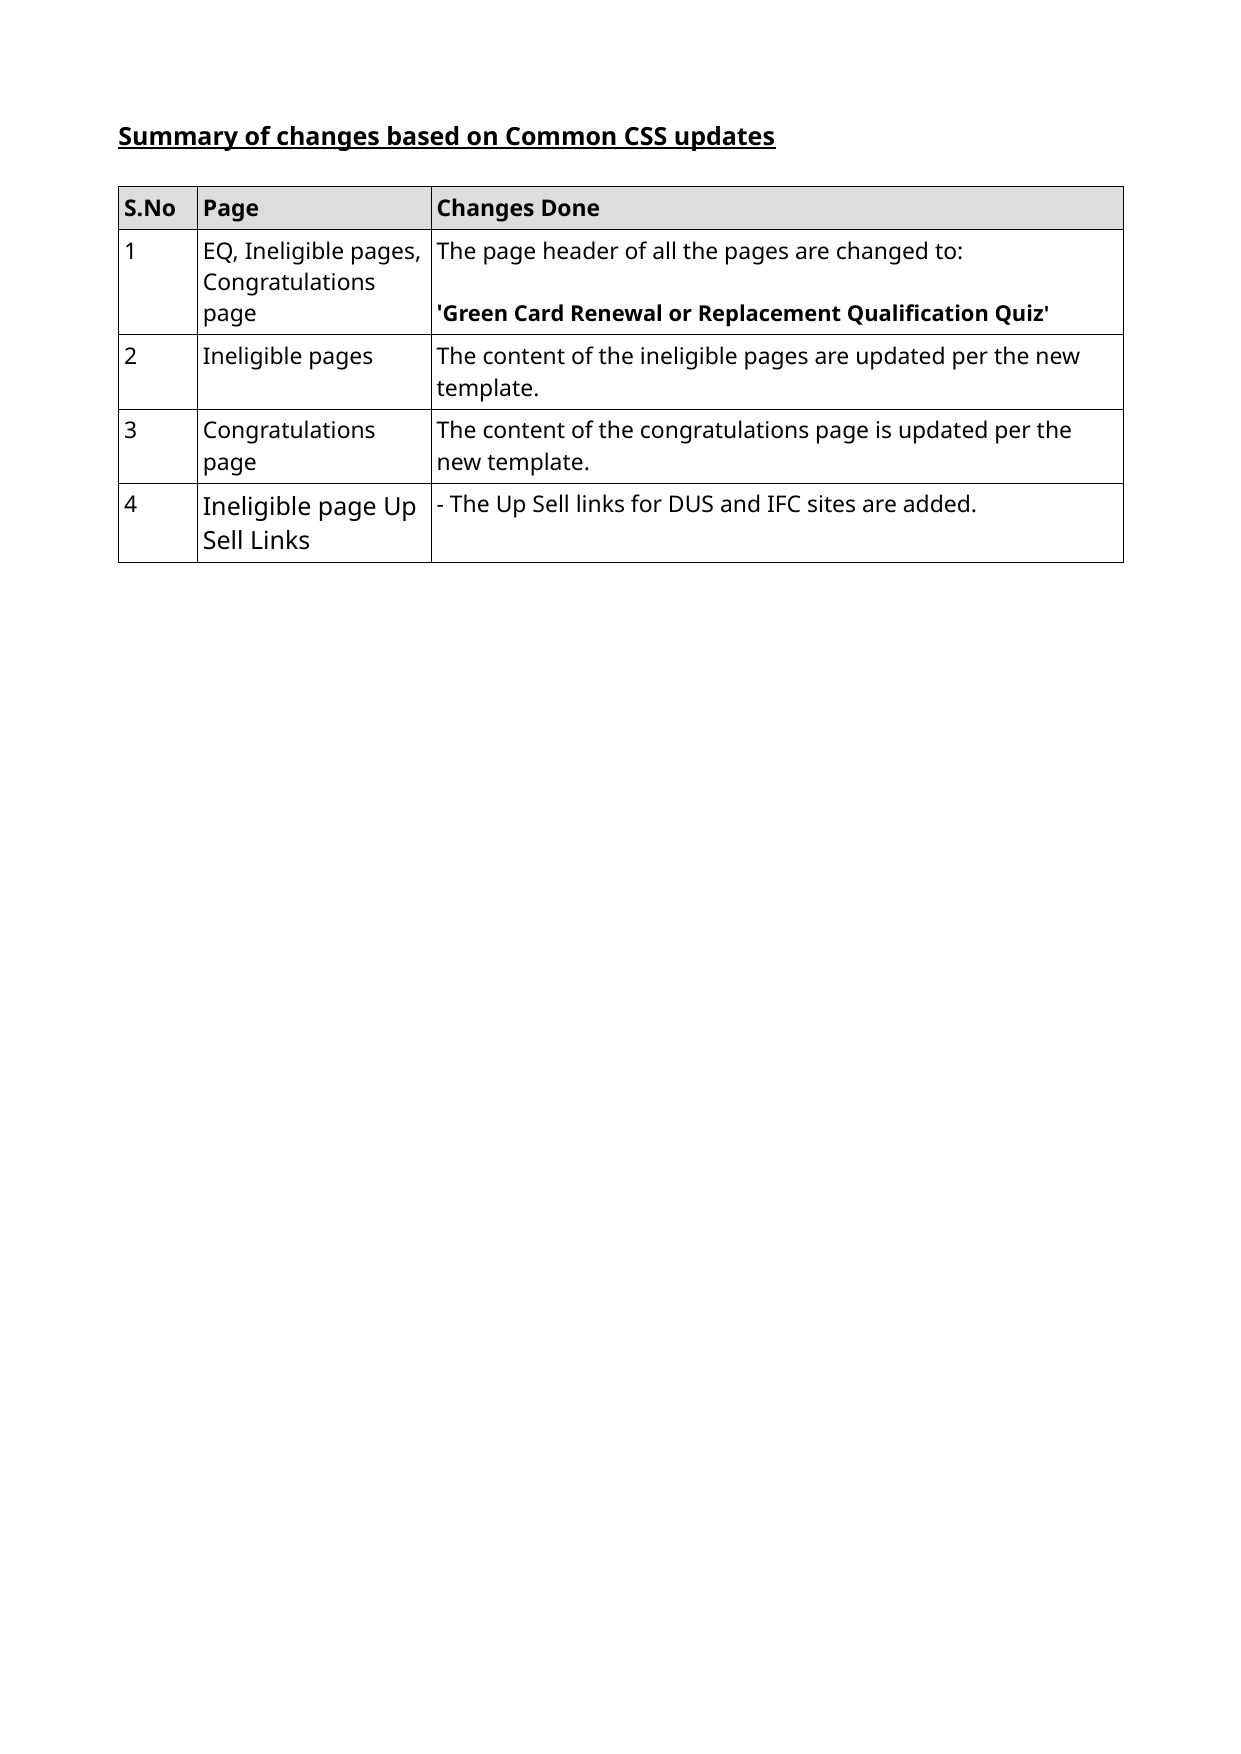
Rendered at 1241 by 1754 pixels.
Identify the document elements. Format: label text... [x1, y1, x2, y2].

table_cell 1 [119, 230, 197, 334]
table_cell The content of the ineligible pages are updated per the new template. [432, 335, 1123, 408]
table_cell Ineligible pages [198, 335, 431, 408]
table_cell Ineligible page Up Sell Links [198, 484, 431, 562]
table_cell The content of the congratulations page is updated per the new template. [432, 410, 1123, 482]
table_header Page [198, 187, 431, 229]
text Summary of changes based on Common CSS updates [118, 118, 1122, 152]
table_cell 3 [119, 410, 197, 482]
table_cell 4 [119, 484, 197, 562]
table_cell 2 [119, 335, 197, 408]
table_header S.No [119, 187, 197, 229]
table_cell Congratulations page [198, 410, 431, 482]
table_cell The page header of all the pages are changed to: 'Green Card Renewal or Replacement Qualification Quiz' [432, 230, 1123, 334]
table_header Changes Done [432, 187, 1123, 229]
table_cell EQ, Ineligible pages, Congratulations page [198, 230, 431, 334]
table_cell - The Up Sell links for DUS and IFC sites are added. [432, 484, 1123, 562]
